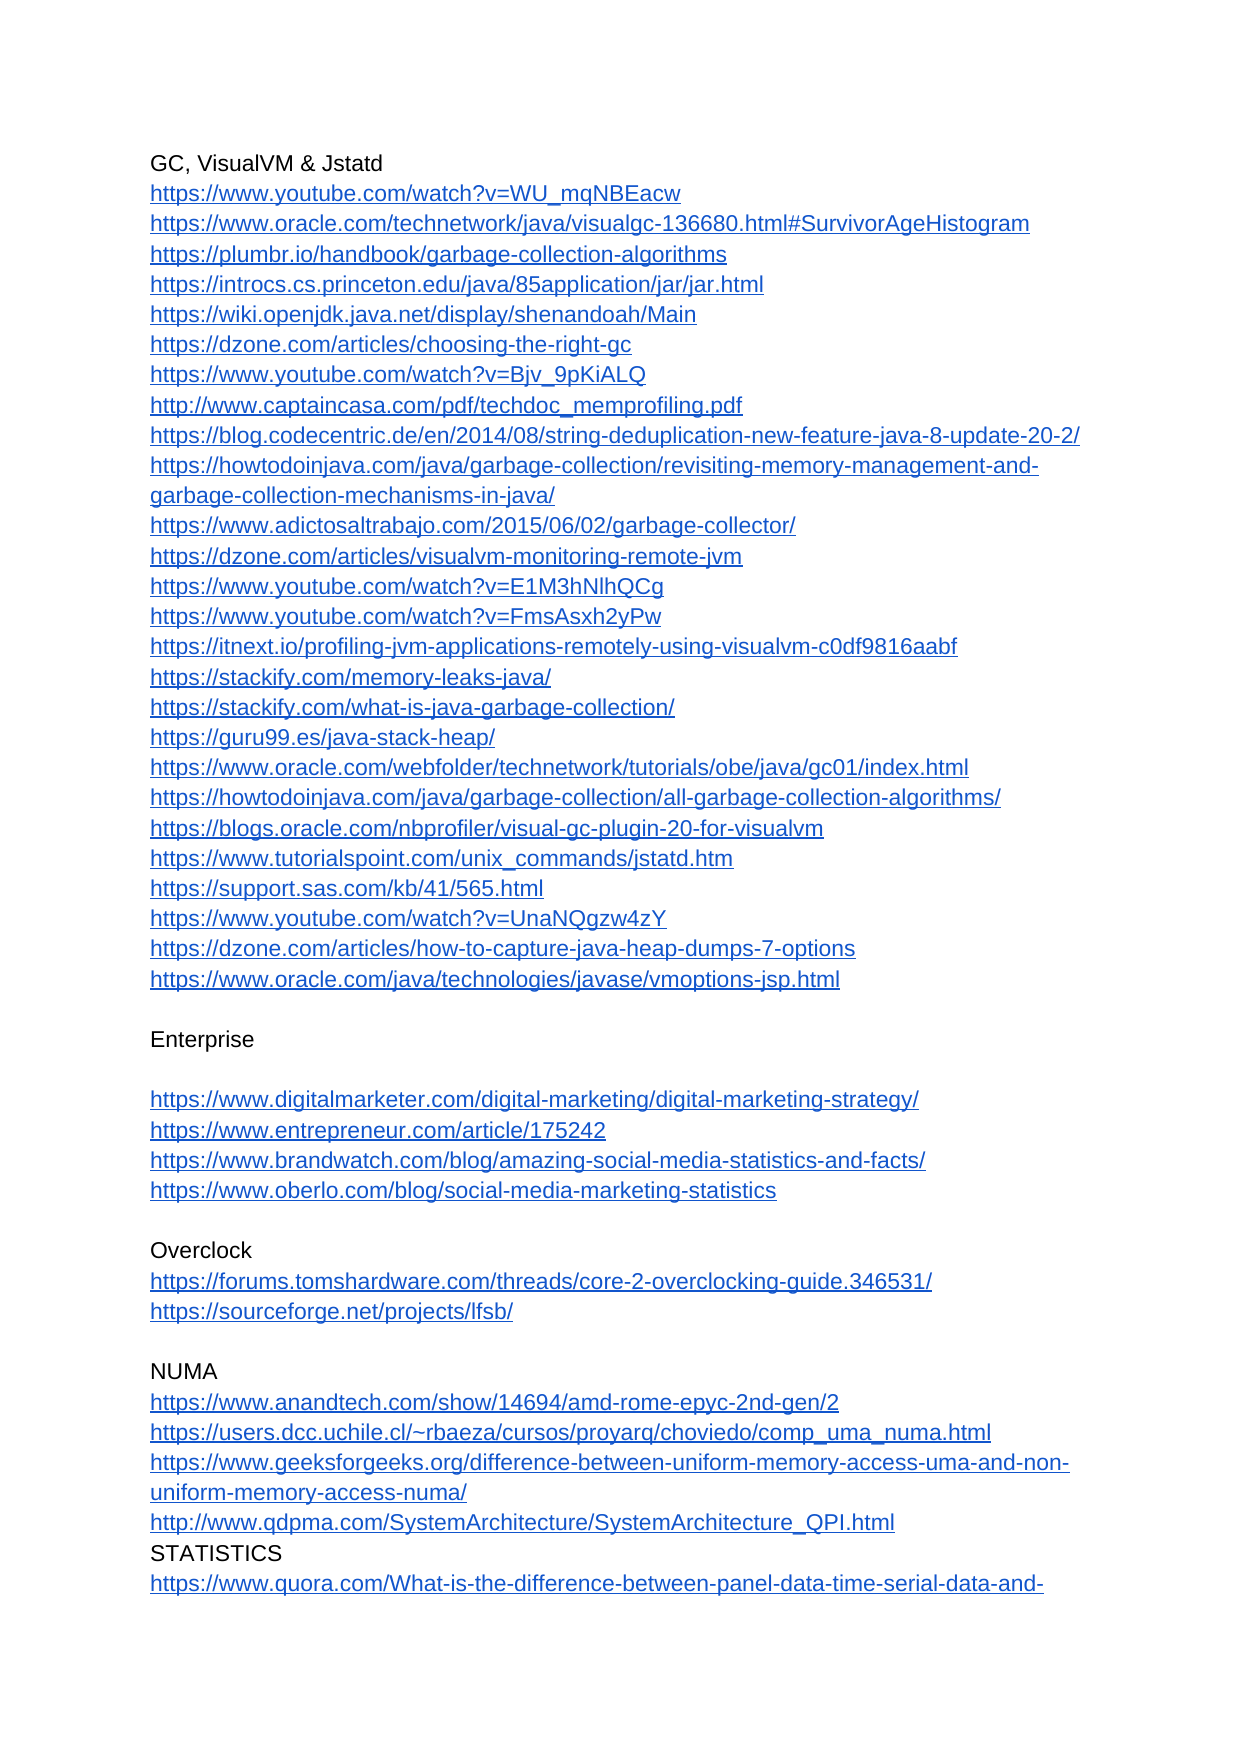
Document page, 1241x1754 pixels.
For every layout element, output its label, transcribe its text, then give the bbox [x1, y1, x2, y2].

text https://www.digitalmarketer.com/digital-marketing/digital-marketing-strategy/ [150, 1086, 1090, 1113]
text https://blog.codecentric.de/en/2014/08/string-deduplication-new-feature-java-8-update-20-2/ [150, 422, 1090, 448]
text https://www.oracle.com/technetwork/java/visualgc-136680.html#SurvivorAgeHistogram [150, 210, 1090, 237]
text https://sourceforge.net/projects/lfsb/ [150, 1298, 1090, 1324]
text https://www.youtube.com/watch?v=UnaNQgzw4zY [150, 905, 1090, 932]
text https://plumbr.io/handbook/garbage-collection-algorithms [150, 241, 1090, 267]
text https://www.quora.com/What-is-the-difference-between-panel-data-time-serial-data-and- [150, 1570, 1090, 1596]
text STATISTICS [150, 1539, 1090, 1566]
text https://guru99.es/java-stack-heap/ [150, 724, 1090, 750]
text Overclock [150, 1237, 1090, 1264]
text https://www.oberlo.com/blog/social-media-marketing-statistics [150, 1177, 1090, 1203]
text https://blogs.oracle.com/nbprofiler/visual-gc-plugin-20-for-visualvm [150, 814, 1090, 841]
text https://dzone.com/articles/choosing-the-right-gc [150, 331, 1090, 358]
text https://support.sas.com/kb/41/565.html [150, 875, 1090, 901]
text GC, VisualVM & Jstatd [150, 150, 1090, 176]
text https://stackify.com/memory-leaks-java/ [150, 663, 1090, 690]
text https://introcs.cs.princeton.edu/java/85application/jar/jar.html [150, 271, 1090, 297]
text https://wiki.openjdk.java.net/display/shenandoah/Main [150, 301, 1090, 327]
text https://forums.tomshardware.com/threads/core-2-overclocking-guide.346531/ [150, 1268, 1090, 1294]
text https://itnext.io/profiling-jvm-applications-remotely-using-visualvm-c0df9816aabf [150, 633, 1090, 660]
text https://www.youtube.com/watch?v=Bjv_9pKiALQ [150, 361, 1090, 388]
text https://www.oracle.com/java/technologies/javase/vmoptions-jsp.html [150, 966, 1090, 992]
text NUMA [150, 1358, 1090, 1385]
text Enterprise [150, 1026, 1090, 1052]
text https://howtodoinjava.com/java/garbage-collection/revisiting-memory-management-and-garbage-collection-mechanisms-in-java/ [150, 452, 1090, 509]
text https://www.adictosaltrabajo.com/2015/06/02/garbage-collector/ [150, 512, 1090, 539]
text https://howtodoinjava.com/java/garbage-collection/all-garbage-collection-algorithms/ [150, 784, 1090, 811]
text https://www.youtube.com/watch?v=E1M3hNlhQCg [150, 573, 1090, 599]
text https://users.dcc.uchile.cl/~rbaeza/cursos/proyarq/choviedo/comp_uma_numa.html [150, 1419, 1090, 1445]
text https://dzone.com/articles/how-to-capture-java-heap-dumps-7-options [150, 935, 1090, 962]
text https://www.brandwatch.com/blog/amazing-social-media-statistics-and-facts/ [150, 1147, 1090, 1173]
text https://www.youtube.com/watch?v=WU_mqNBEacw [150, 180, 1090, 207]
text https://dzone.com/articles/visualvm-monitoring-remote-jvm [150, 543, 1090, 569]
text https://stackify.com/what-is-java-garbage-collection/ [150, 694, 1090, 720]
text http://www.qdpma.com/SystemArchitecture/SystemArchitecture_QPI.html [150, 1509, 1090, 1536]
text https://www.youtube.com/watch?v=FmsAsxh2yPw [150, 603, 1090, 629]
text http://www.captaincasa.com/pdf/techdoc_memprofiling.pdf [150, 392, 1090, 418]
text https://www.oracle.com/webfolder/technetwork/tutorials/obe/java/gc01/index.html [150, 754, 1090, 781]
text https://www.anandtech.com/show/14694/amd-rome-epyc-2nd-gen/2 [150, 1388, 1090, 1415]
text https://www.geeksforgeeks.org/difference-between-uniform-memory-access-uma-and-non-uniform-memory-access-numa/ [150, 1449, 1090, 1506]
text https://www.entrepreneur.com/article/175242 [150, 1117, 1090, 1143]
text https://www.tutorialspoint.com/unix_commands/jstatd.htm [150, 845, 1090, 871]
